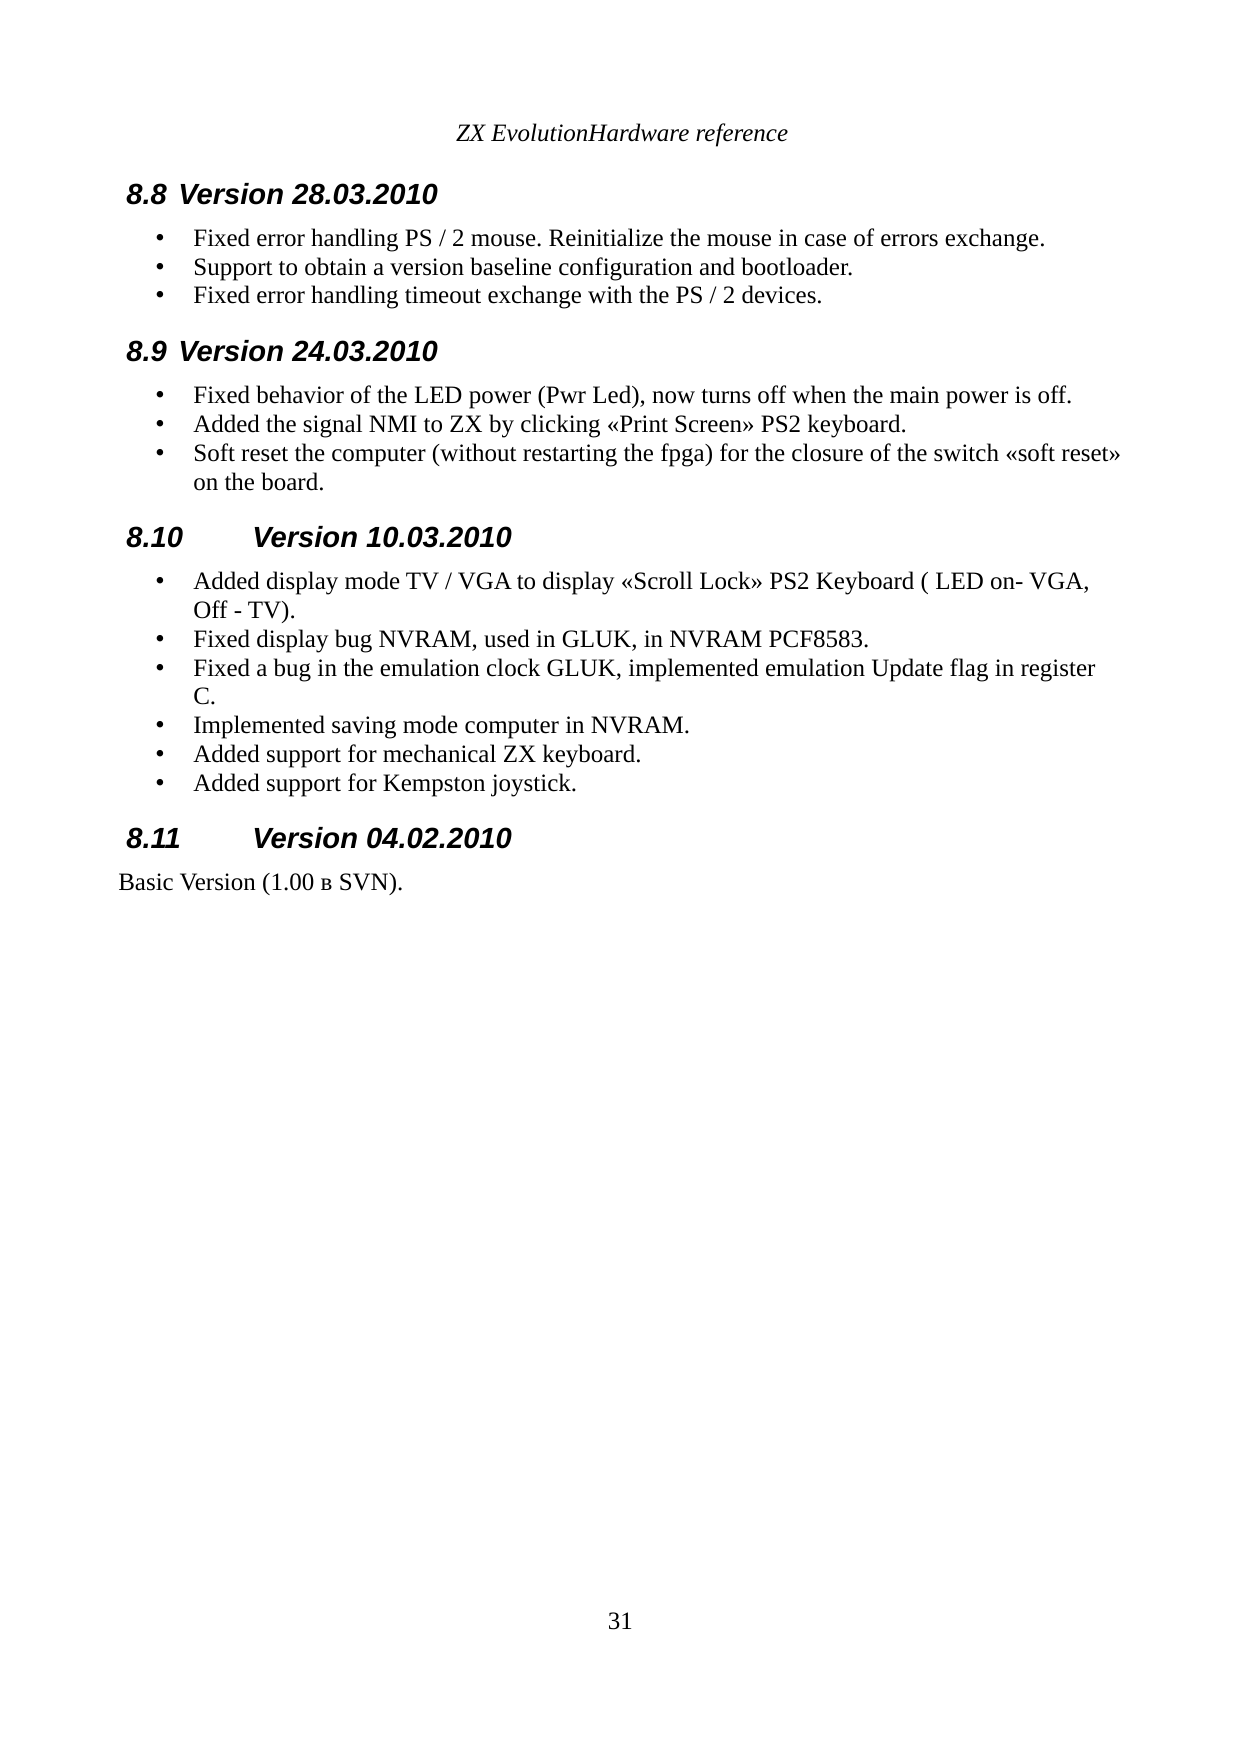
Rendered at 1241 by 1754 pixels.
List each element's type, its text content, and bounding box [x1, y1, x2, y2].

subtitle Version 10.03.2010 [118, 520, 1122, 554]
list Fixed error handling PS / 2 mouse. Reinitialize the mouse in case of errors exchange. [156, 223, 1122, 252]
subtitle Version 28.03.2010 [118, 177, 1122, 211]
list Added display mode TV / VGA to display «Scroll Lock» PS2 Keyboard ( LED on- VGA, Off - TV). [156, 566, 1122, 624]
list Fixed behavior of the LED power (Pwr Led), now turns off when the main power is off. [156, 380, 1122, 409]
list Support to obtain a version baseline configuration and bootloader. [156, 252, 1122, 281]
list Fixed display bug NVRAM, used in GLUK, in NVRAM PCF8583. [156, 624, 1122, 653]
list Soft reset the computer (without restarting the fpga) for the closure of the switch «soft reset» on the board. [156, 438, 1122, 495]
list Added support for mechanical ZX keyboard. [156, 739, 1122, 768]
list Fixed error handling timeout exchange with the PS / 2 devices. [156, 281, 1122, 309]
list Fixed a bug in the emulation clock GLUK, implemented emulation Update flag in register C. [156, 653, 1122, 710]
subtitle Version 24.03.2010 [118, 334, 1122, 368]
list Implemented saving mode computer in NVRAM. [156, 710, 1122, 739]
subtitle Version 04.02.2010 [118, 821, 1122, 855]
list Added the signal NMI to ZX by clicking «Print Screen» PS2 keyboard. [156, 409, 1122, 438]
list Added support for Kempston joystick. [156, 768, 1122, 796]
text Basic Version (1.00 в SVN). [118, 867, 1122, 896]
